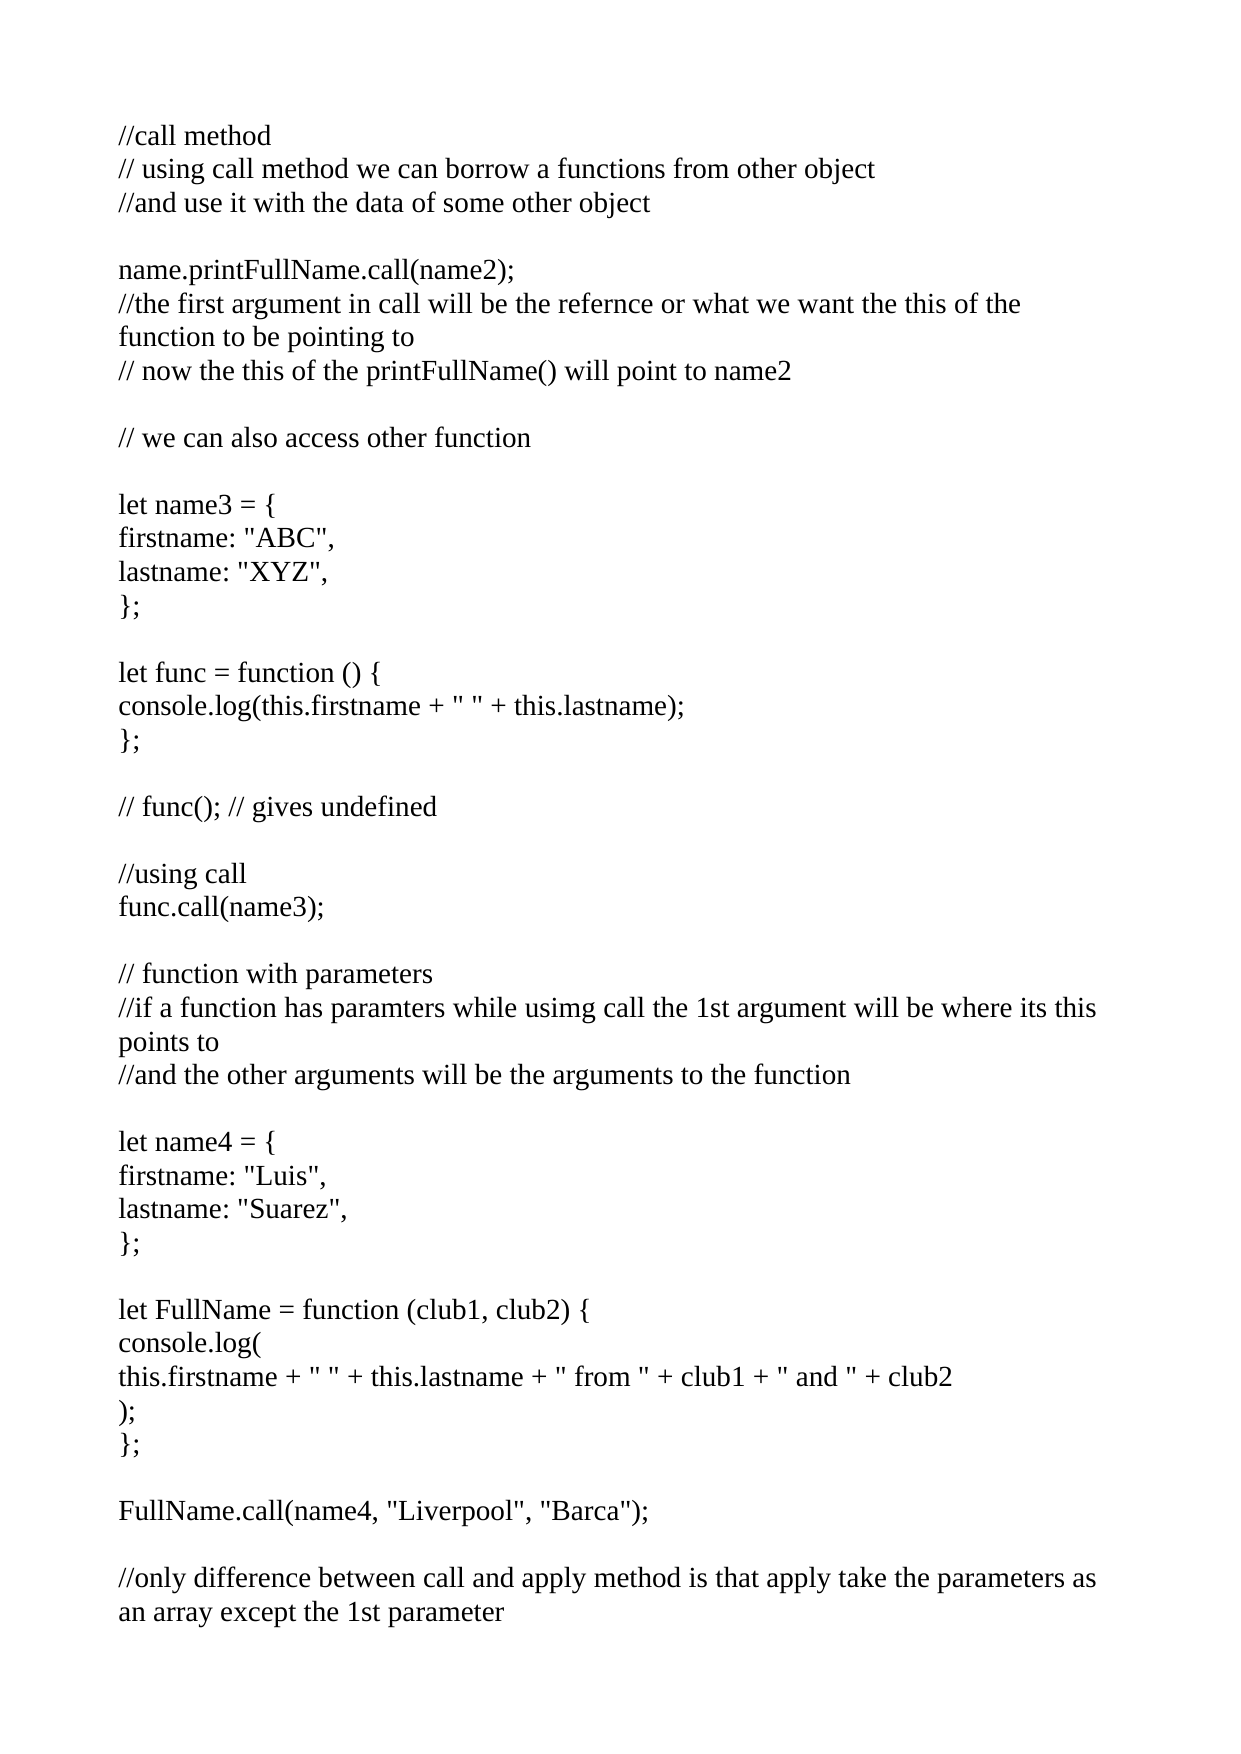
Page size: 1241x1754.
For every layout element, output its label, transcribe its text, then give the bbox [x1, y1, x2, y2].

text let name3 = { [118, 487, 1122, 521]
text }; [118, 588, 1122, 621]
text //and use it with the data of some other object [118, 185, 1122, 219]
text lastname: "XYZ", [118, 554, 1122, 588]
text let FullName = function (club1, club2) { [118, 1292, 1122, 1326]
text let name4 = { [118, 1124, 1122, 1158]
text // func(); // gives undefined [118, 789, 1122, 822]
text // we can also access other function [118, 420, 1122, 453]
text this.firstname + " " + this.lastname + " from " + club1 + " and " + club2 [118, 1359, 1122, 1393]
text //call method [118, 118, 1122, 152]
text }; [118, 722, 1122, 755]
text FullName.call(name4, "Liverpool", "Barca"); [118, 1493, 1122, 1527]
text }; [118, 1426, 1122, 1460]
text name.printFullName.call(name2); [118, 252, 1122, 286]
text //the first argument in call will be the refernce or what we want the this of the function to be pointing to [118, 286, 1122, 353]
text firstname: "Luis", [118, 1158, 1122, 1191]
text //only difference between call and apply method is that apply take the parameters as an array except the 1st parameter [118, 1560, 1122, 1627]
text func.call(name3); [118, 889, 1122, 923]
text console.log(this.firstname + " " + this.lastname); [118, 688, 1122, 722]
text //using call [118, 856, 1122, 889]
text // now the this of the printFullName() will point to name2 [118, 353, 1122, 386]
text let func = function () { [118, 655, 1122, 688]
text console.log( [118, 1326, 1122, 1359]
text lastname: "Suarez", [118, 1191, 1122, 1225]
text }; [118, 1225, 1122, 1258]
text //and the other arguments will be the arguments to the function [118, 1057, 1122, 1091]
text // using call method we can borrow a functions from other object [118, 152, 1122, 185]
text firstname: "ABC", [118, 521, 1122, 554]
text ); [118, 1393, 1122, 1426]
text // function with parameters [118, 957, 1122, 990]
text //if a function has paramters while usimg call the 1st argument will be where its this points to [118, 990, 1122, 1057]
